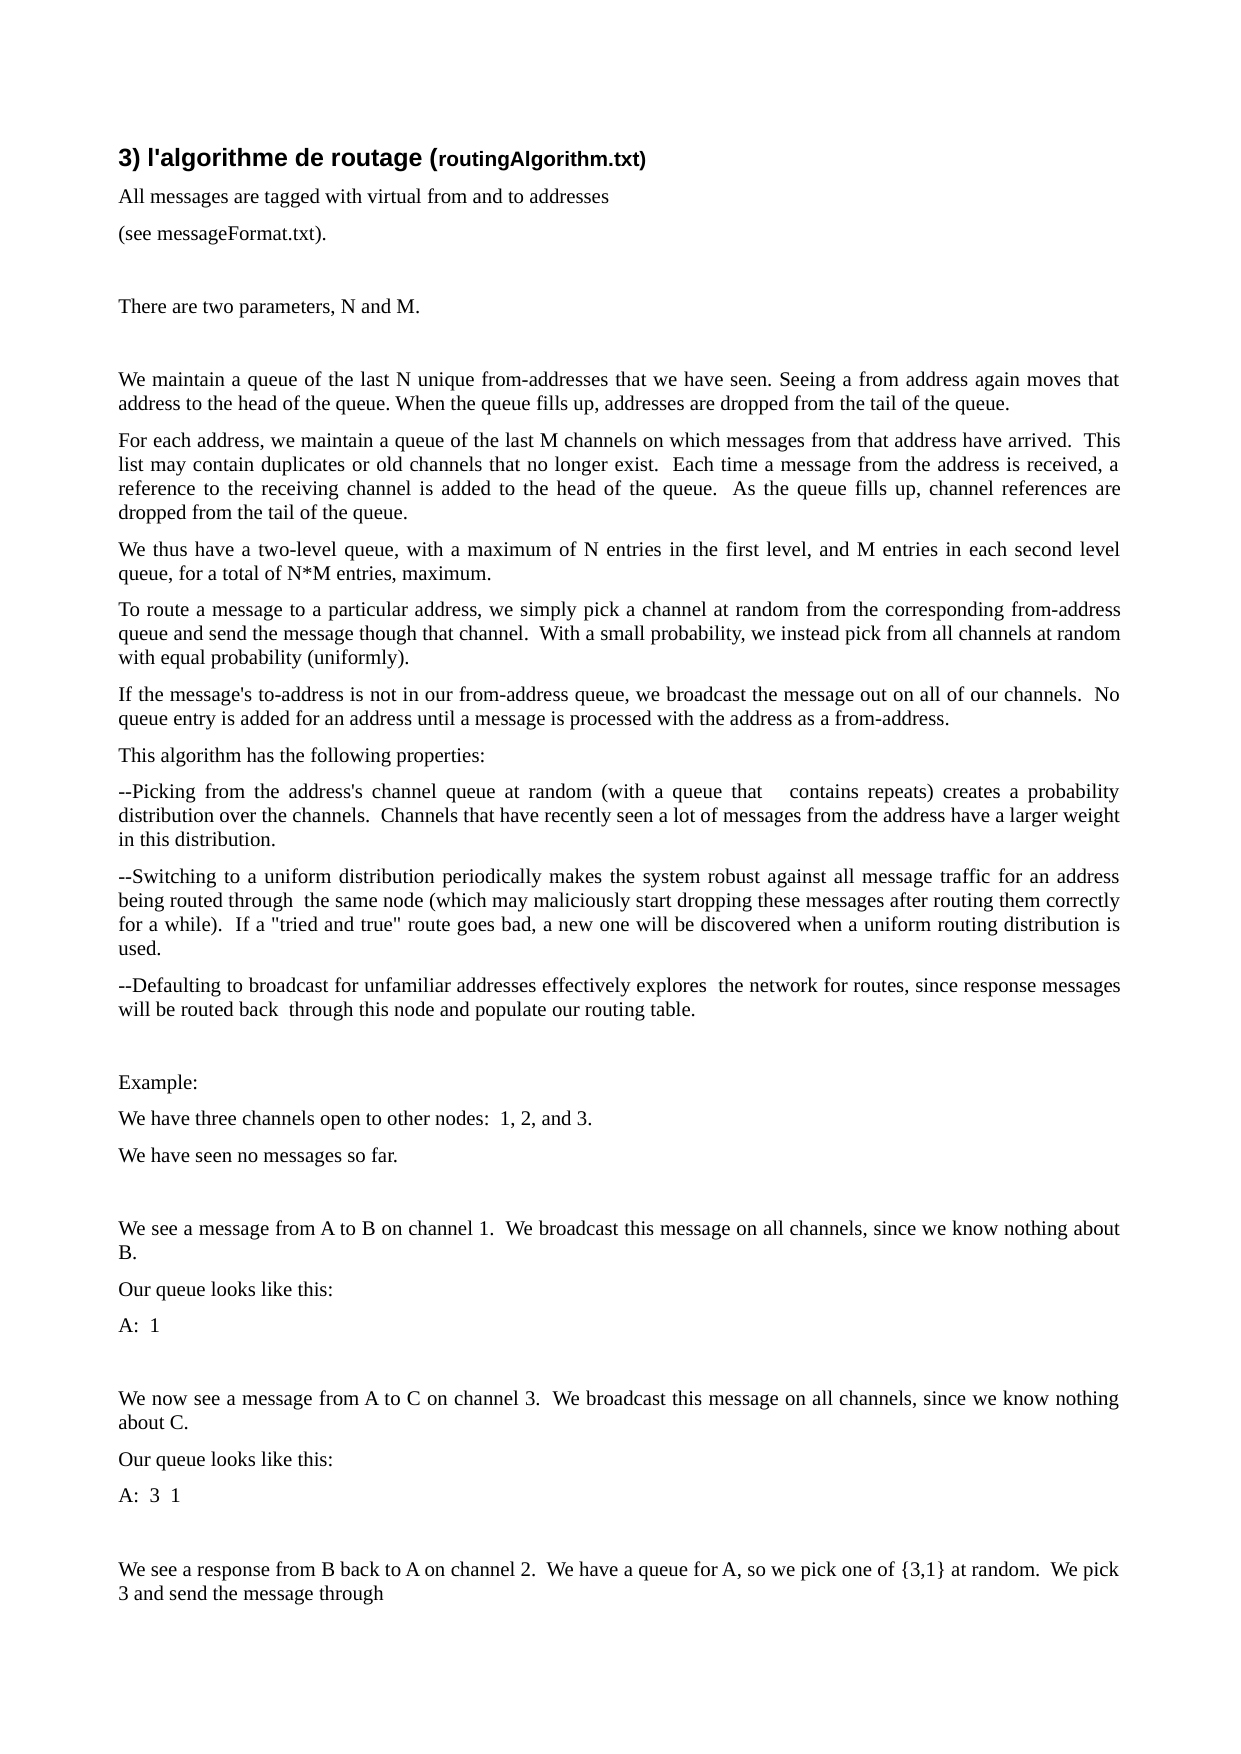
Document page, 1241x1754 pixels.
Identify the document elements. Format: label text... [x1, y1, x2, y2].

text A: 3 1 [118, 1483, 1122, 1507]
text To route a message to a particular address, we simply pick a channel at random from the corresponding from-address queue and send the message though that channel. With a small probability, we instead pick from all channels at random with equal probability (uniformly). [118, 597, 1122, 669]
text --Switching to a uniform distribution periodically makes the system robust against all message traffic for an address being routed through the same node (which may maliciously start dropping these messages after routing them correctly for a while). If a "tried and true" route goes bad, a new one will be discovered when a uniform routing distribution is used. [118, 864, 1122, 960]
text There are two parameters, N and M. [118, 294, 1122, 318]
subtitle 3) l'algorithme de routage (routingAlgorithm.txt) [118, 143, 1122, 172]
text --Picking from the address's channel queue at random (with a queue that contains repeats) creates a probability distribution over the channels. Channels that have recently seen a lot of messages from the address have a larger weight in this distribution. [118, 779, 1122, 851]
text Example: [118, 1070, 1122, 1094]
text We see a message from A to B on channel 1. We broadcast this message on all channels, since we know nothing about B. [118, 1216, 1122, 1264]
text A: 1 [118, 1313, 1122, 1337]
text (see messageFormat.txt). [118, 221, 1122, 245]
text For each address, we maintain a queue of the last M channels on which messages from that address have arrived. This list may contain duplicates or old channels that no longer exist. Each time a message from the address is received, a reference to the receiving channel is added to the head of the queue. As the queue fills up, channel references are dropped from the tail of the queue. [118, 428, 1122, 524]
text All messages are tagged with virtual from and to addresses [118, 184, 1122, 208]
text --Defaulting to broadcast for unfamiliar addresses effectively explores the network for routes, since response messages will be routed back through this node and populate our routing table. [118, 972, 1122, 1021]
text If the message's to-address is not in our from-address queue, we broadcast the message out on all of our channels. No queue entry is added for an address until a message is processed with the address as a from-address. [118, 682, 1122, 730]
text We see a response from B back to A on channel 2. We have a queue for A, so we pick one of {3,1} at random. We pick 3 and send the message through [118, 1557, 1122, 1605]
text We have seen no messages so far. [118, 1143, 1122, 1167]
text We now see a message from A to C on channel 3. We broadcast this message on all channels, since we know nothing about C. [118, 1386, 1122, 1434]
text We maintain a queue of the last N unique from-addresses that we have seen. Seeing a from address again moves that address to the head of the queue. When the queue fills up, addresses are dropped from the tail of the queue. [118, 367, 1122, 415]
text Our queue looks like this: [118, 1277, 1122, 1301]
text We have three channels open to other nodes: 1, 2, and 3. [118, 1106, 1122, 1130]
text This algorithm has the following properties: [118, 742, 1122, 767]
text Our queue looks like this: [118, 1447, 1122, 1471]
text We thus have a two-level queue, with a maximum of N entries in the first level, and M entries in each second level queue, for a total of N*M entries, maximum. [118, 537, 1122, 585]
